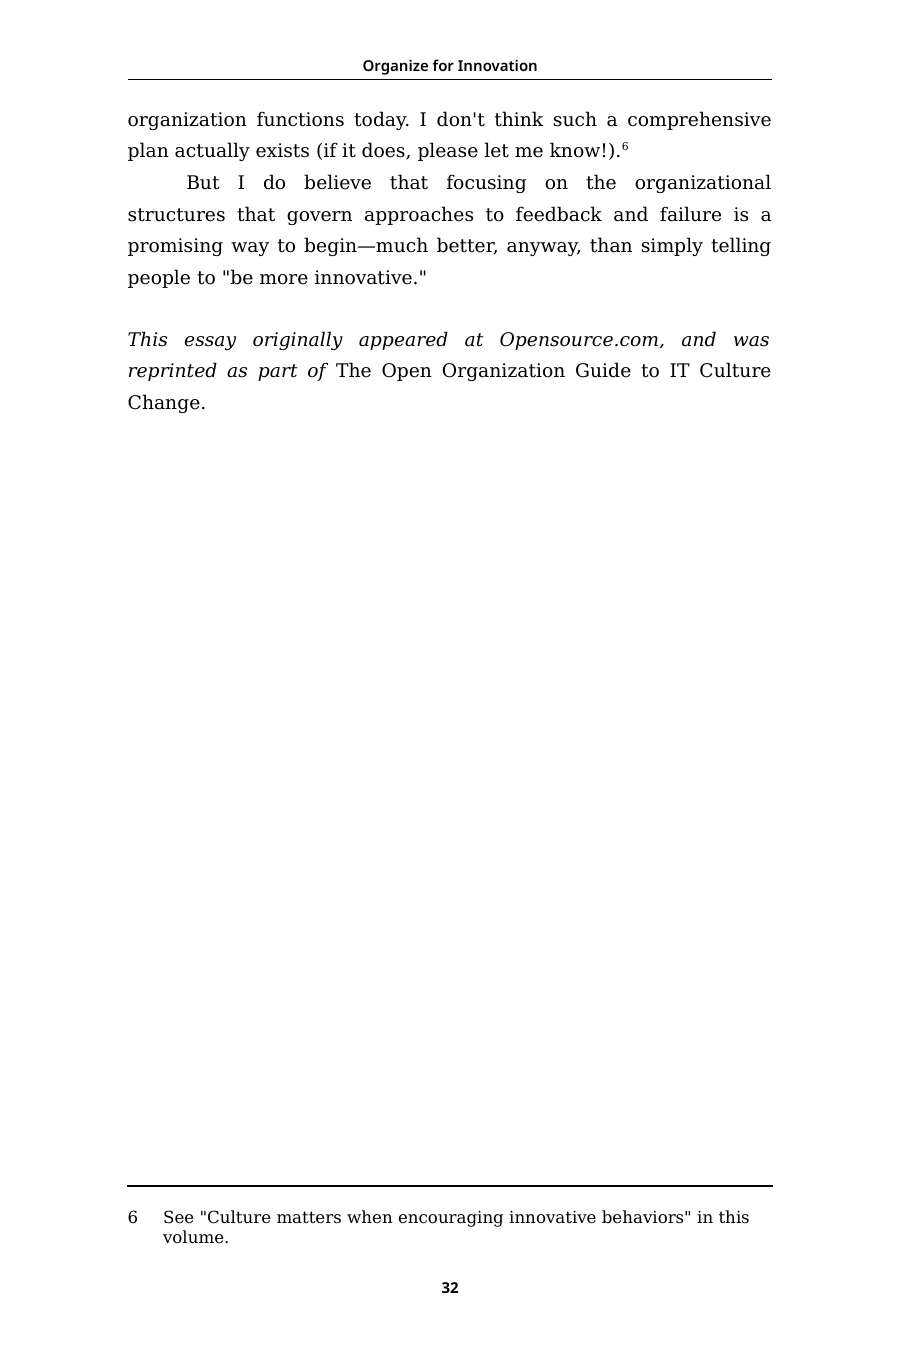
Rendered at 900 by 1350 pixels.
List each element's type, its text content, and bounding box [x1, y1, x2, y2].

text But I do believe that focusing on the organizational structures that govern approaches to feedback and failure is a promising way to begin—much better, anyway, than simply telling people to "be more innovative." [127, 172, 772, 289]
text organization functions today. I don't think such a comprehensive plan actually exists (if it does, please let me know!). [127, 109, 772, 162]
text This essay originally appeared at Opensource.com, and was reprinted as part of The Open Organization Guide to IT Culture Change. [127, 329, 772, 414]
text See "Culture matters when encouraging innovative behaviors" in this volume. [127, 1208, 772, 1247]
